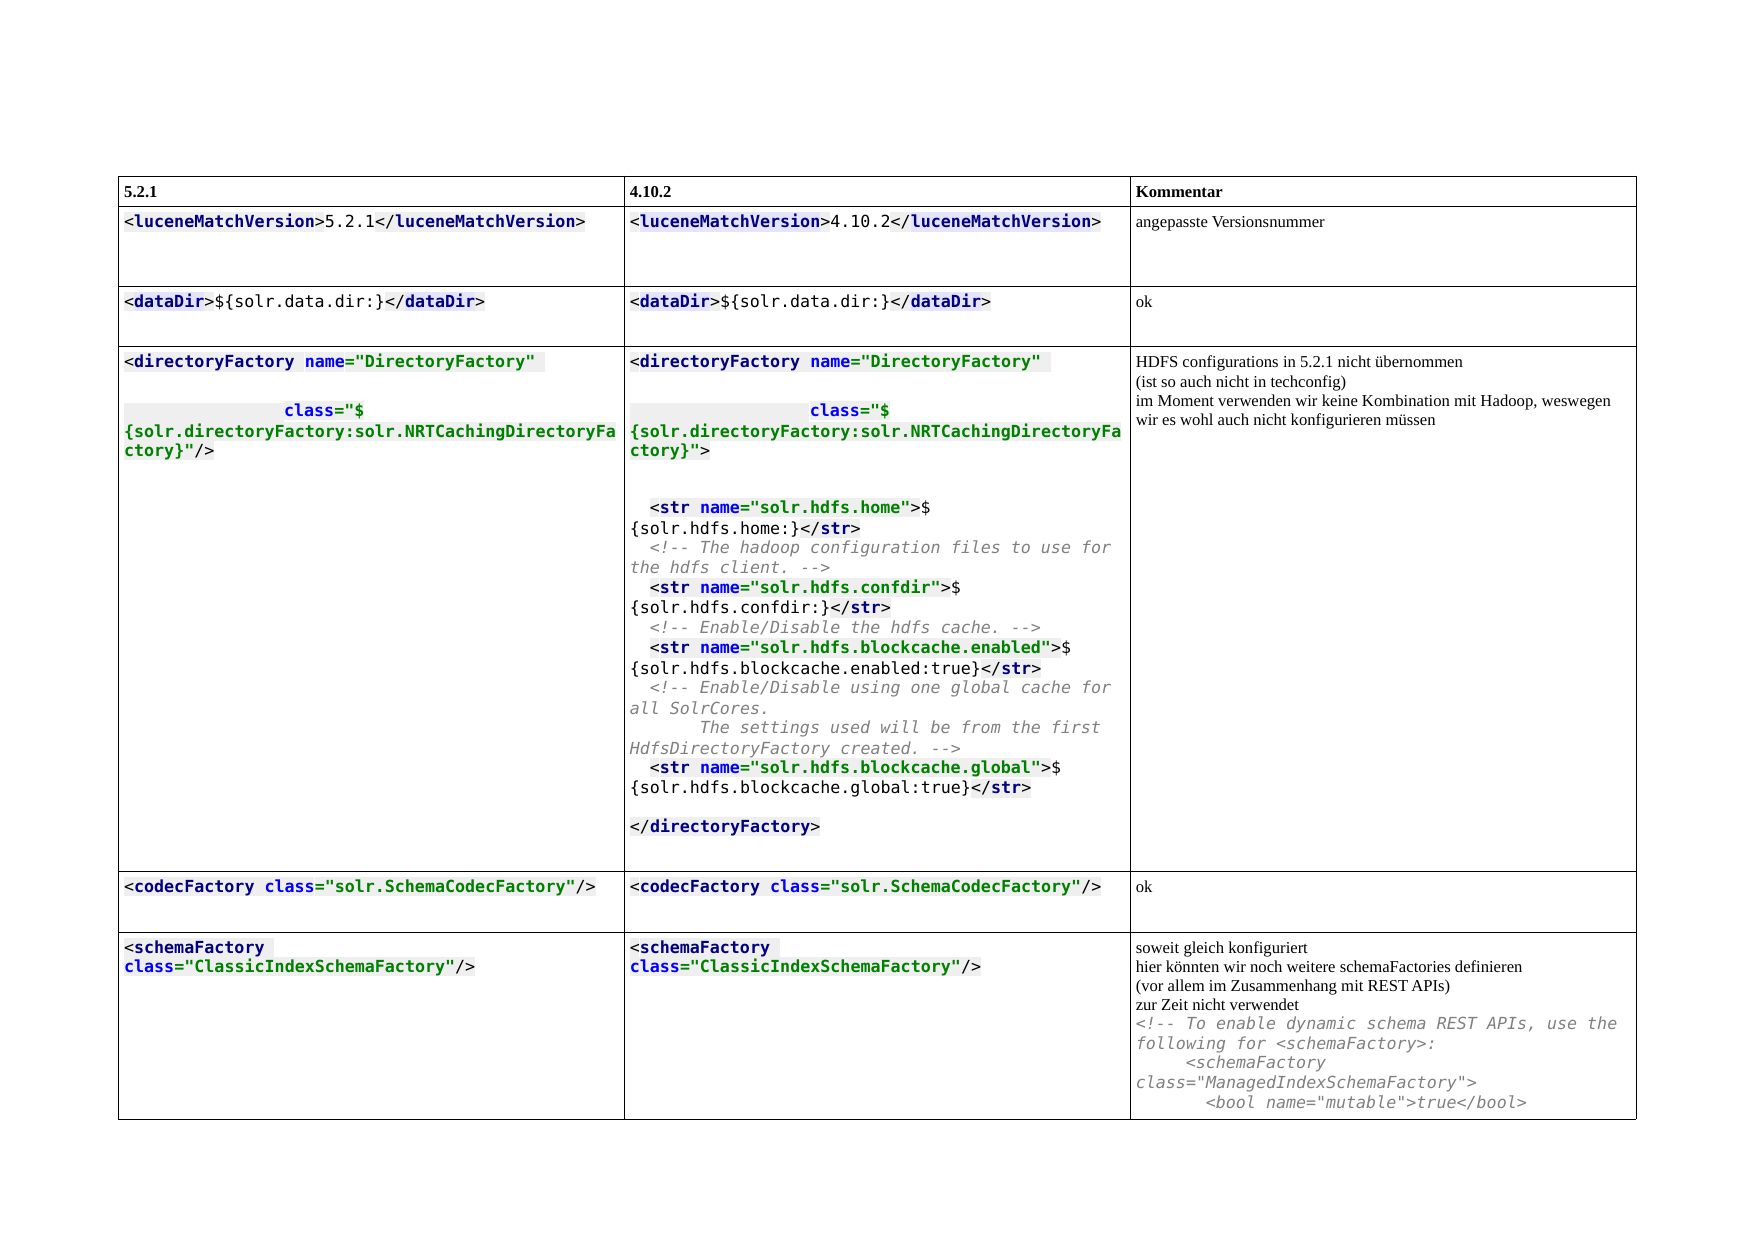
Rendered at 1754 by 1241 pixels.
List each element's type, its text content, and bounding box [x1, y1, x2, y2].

table_cell <dataDir>${solr.data.dir:}</dataDir> [625, 287, 1130, 346]
table_cell angepasste Versionsnummer [1131, 207, 1636, 286]
table_header 4.10.2 [625, 177, 1130, 206]
table_header 5.2.1 [119, 177, 624, 206]
table_cell ok [1131, 872, 1636, 932]
table_cell <codecFactory class="solr.SchemaCodecFactory"/> [119, 872, 624, 932]
table_header Kommentar [1131, 177, 1636, 206]
table_cell <schemaFactory class="ClassicIndexSchemaFactory"/> [625, 933, 1130, 1119]
table_cell soweit gleich konfiguriert hier könnten wir noch weitere schemaFactories definieren (vor allem im Zusammenhang mit REST APIs) zur Zeit nicht verwendet <!-- To enable dynamic schema REST APIs, use the following for <schemaFactory>: <schemaFactory class="ManagedIndexSchemaFactory"> <bool name="mutable">true</bool> [1131, 933, 1636, 1119]
table_cell <codecFactory class="solr.SchemaCodecFactory"/> [625, 872, 1130, 932]
table_cell <directoryFactory name="DirectoryFactory" class="${solr.directoryFactory:solr.NRTCachingDirectoryFactory}"> <str name="solr.hdfs.home">${solr.hdfs.home:}</str> <!-- The hadoop configuration files to use for the hdfs client. --> <str name="solr.hdfs.confdir">${solr.hdfs.confdir:}</str> <!-- Enable/Disable the hdfs cache. --> <str name="solr.hdfs.blockcache.enabled">${solr.hdfs.blockcache.enabled:true}</str> <!-- Enable/Disable using one global cache for all SolrCores. The settings used will be from the first HdfsDirectoryFactory created. --> <str name="solr.hdfs.blockcache.global">${solr.hdfs.blockcache.global:true}</str> </directoryFactory> [625, 347, 1130, 871]
table_cell HDFS configurations in 5.2.1 nicht übernommen (ist so auch nicht in techconfig) im Moment verwenden wir keine Kombination mit Hadoop, weswegen wir es wohl auch nicht konfigurieren müssen [1131, 347, 1636, 871]
table_cell <dataDir>${solr.data.dir:}</dataDir> [119, 287, 624, 346]
table_cell <luceneMatchVersion>4.10.2</luceneMatchVersion> [625, 207, 1130, 286]
table_cell <schemaFactory class="ClassicIndexSchemaFactory"/> [119, 933, 624, 1119]
table_cell <luceneMatchVersion>5.2.1</luceneMatchVersion> [119, 207, 624, 286]
table_cell ok [1131, 287, 1636, 346]
table_cell <directoryFactory name="DirectoryFactory" class="${solr.directoryFactory:solr.NRTCachingDirectoryFactory}"/> [119, 347, 624, 871]
